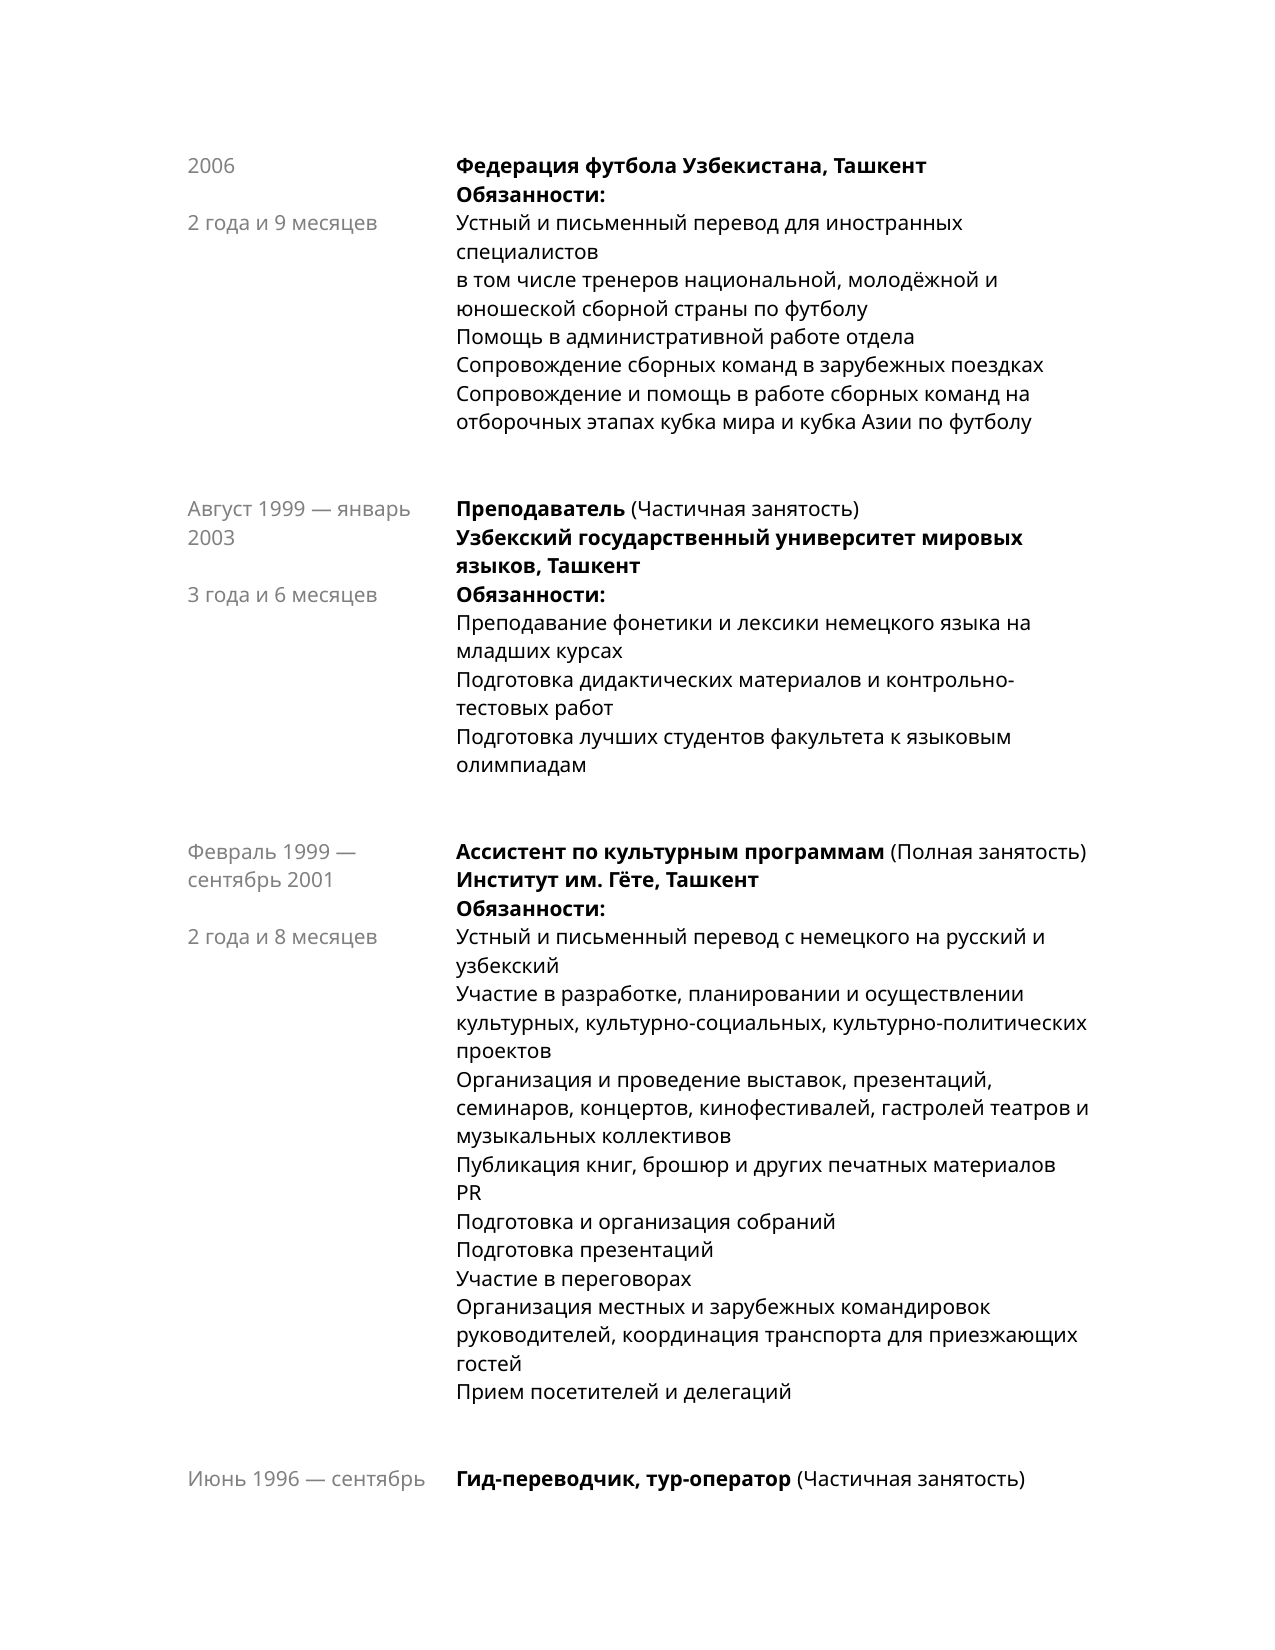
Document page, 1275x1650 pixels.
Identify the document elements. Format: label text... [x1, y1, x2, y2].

table_cell Июнь 1996 — сентябрь [177, 1465, 444, 1493]
table_cell 2006 2 года и 9 месяцев [177, 152, 444, 493]
table_cell Федерация футбола Узбекистана, Ташкент Обязанности: Устный и письменный перевод для иностранных специалистов в том числе тренеров национальной, молодёжной и юношеской сборной страны по футболу Помощь в административной работе отдела Сопровождение сборных команд в зарубежных поездках Сопровождение и помощь в работе сборных команд на отборочных этапах кубка мира и кубка Азии по футболу [445, 152, 1113, 493]
table_cell Гид-переводчик, тур-оператор (Частичная занятость) [445, 1465, 1113, 1493]
table_cell Преподаватель (Частичная занятость) Узбекский государственный университет мировых языков, Ташкент Обязанности: Преподавание фонетики и лексики немецкого языка на младших курсах Подготовка дидактических материалов и контрольно-тестовых работ Подготовка лучших студентов факультета к языковым олимпиадам [445, 495, 1113, 836]
table_cell Август 1999 — январь 2003 3 года и 6 месяцев [177, 495, 444, 836]
table_cell Ассистент по культурным программам (Полная занятость) Институт им. Гёте, Ташкент Обязанности: Устный и письменный перевод с немецкого на русский и узбекский Участие в разработке, планировании и осуществлении культурных, культурно-социальных, культурно-политических проектов Организация и проведение выставок, презентаций, семинаров, концертов, кинофестивалей, гастролей театров и музыкальных коллективов Публикация книг, брошюр и других печатных материалов PR Подготовка и организация собраний Подготовка презентаций Участие в переговорах Организация местных и зарубежных командировок руководителей, координация транспорта для приезжающих гостей Прием посетителей и делегаций [445, 837, 1113, 1463]
table_cell Февраль 1999 — сентябрь 2001 2 года и 8 месяцев [177, 837, 444, 1463]
